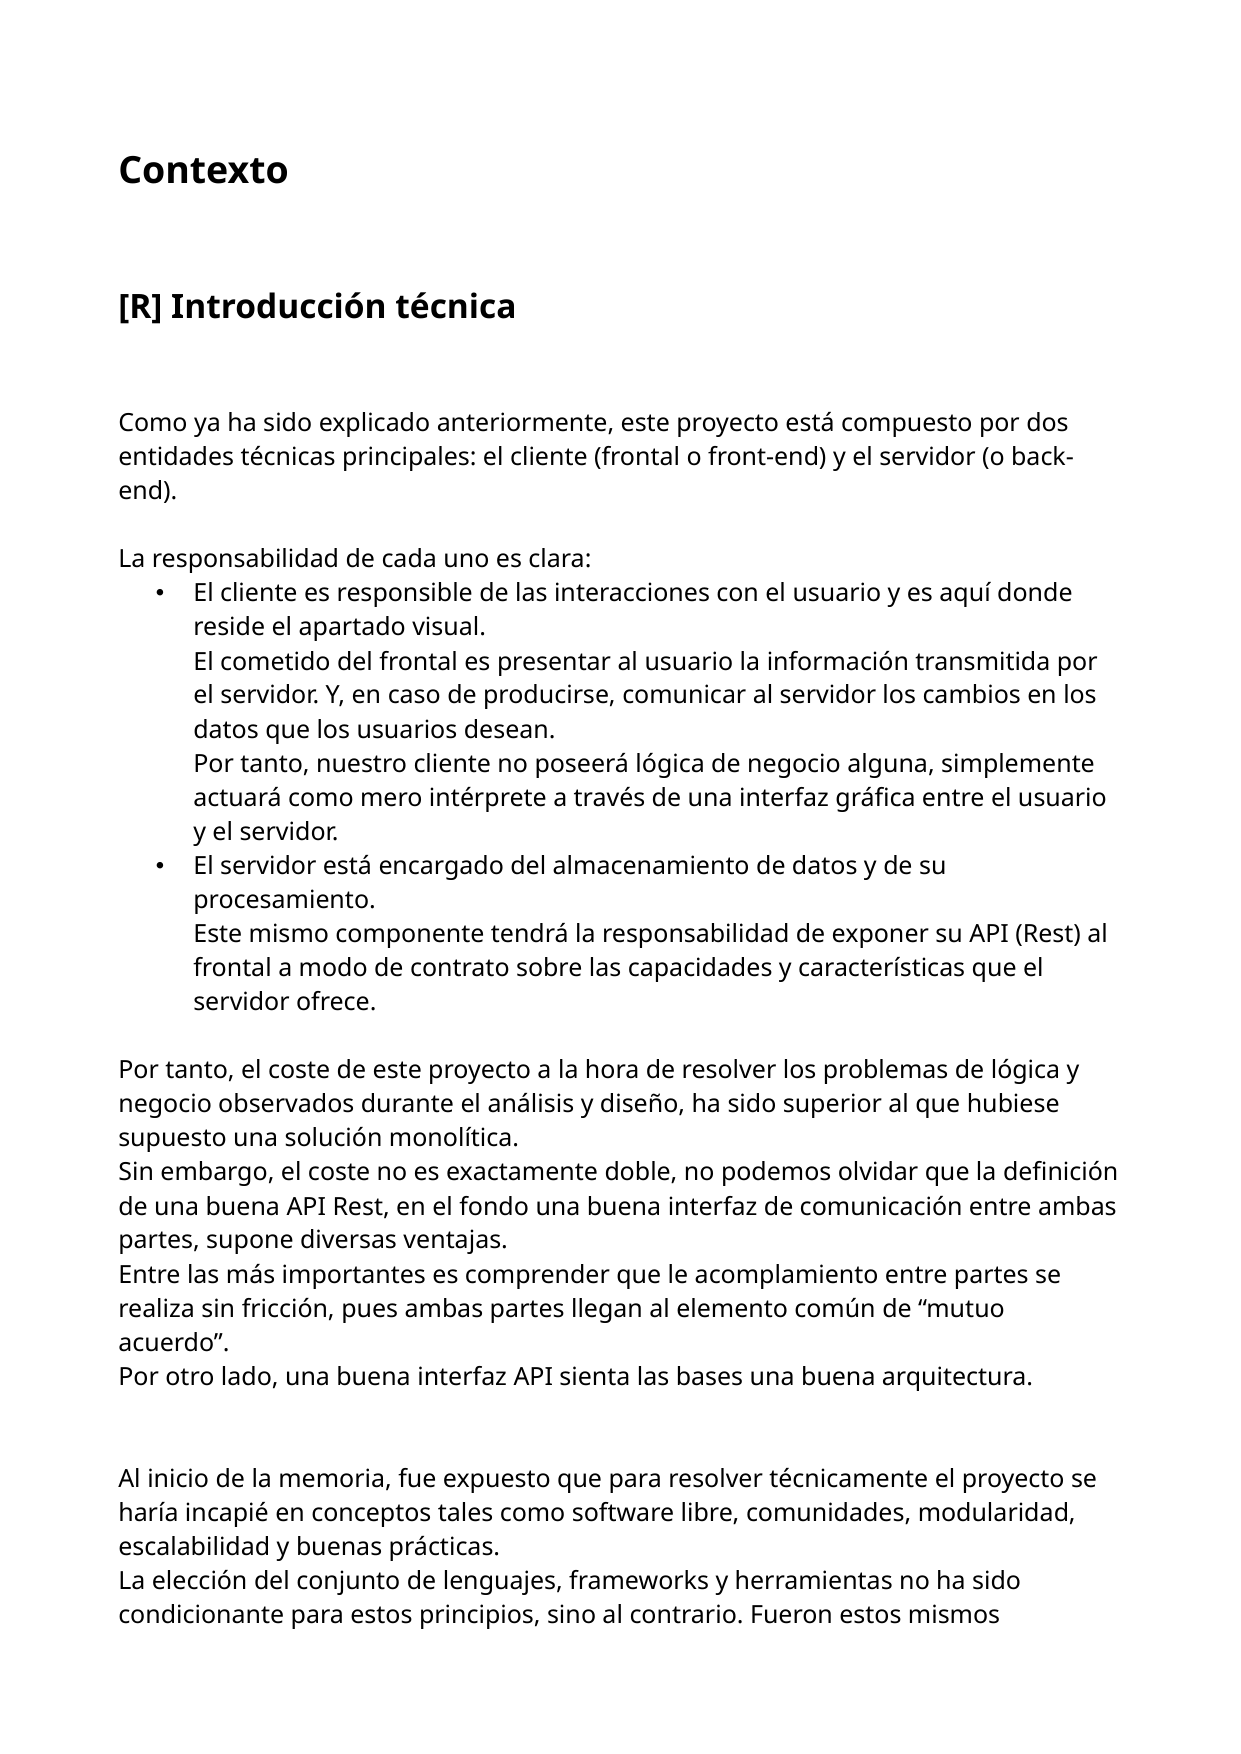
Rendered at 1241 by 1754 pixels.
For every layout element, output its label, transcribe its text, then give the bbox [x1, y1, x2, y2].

text Al inicio de la memoria, fue expuesto que para resolver técnicamente el proyecto se haría incapié en conceptos tales como software libre, comunidades, modularidad, escalabilidad y buenas prácticas. [118, 1461, 1122, 1563]
text Por tanto, el coste de este proyecto a la hora de resolver los problemas de lógica y negocio observados durante el análisis y diseño, ha sido superior al que hubiese supuesto una solución monolítica. Sin embargo, el coste no es exactamente doble, no podemos olvidar que la definición de una buena API Rest, en el fondo una buena interfaz de comunicación entre ambas partes, supone diversas ventajas. Entre las más importantes es comprender que le acomplamiento entre partes se realiza sin fricción, pues ambas partes llegan al elemento común de “mutuo acuerdo”. Por otro lado, una buena interfaz API sienta las bases una buena arquitectura. [118, 1052, 1122, 1392]
list El servidor está encargado del almacenamiento de datos y de su procesamiento. Este mismo componente tendrá la responsabilidad de exponer su API (Rest) al frontal a modo de contrato sobre las capacidades y características que el servidor ofrece. [156, 847, 1122, 1018]
text Como ya ha sido explicado anteriormente, este proyecto está compuesto por dos entidades técnicas principales: el cliente (frontal o front-end) y el servidor (o back-end). [118, 405, 1122, 507]
subtitle Contexto [118, 143, 1122, 194]
subtitle [R] Introducción técnica [118, 283, 1122, 329]
list El cliente es responsible de las interacciones con el usuario y es aquí donde reside el apartado visual. El cometido del frontal es presentar al usuario la información transmitida por el servidor. Y, en caso de producirse, comunicar al servidor los cambios en los datos que los usuarios desean. Por tanto, nuestro cliente no poseerá lógica de negocio alguna, simplemente actuará como mero intérprete a través de una interfaz gráfica entre el usuario y el servidor. [156, 575, 1122, 847]
text La responsabilidad de cada uno es clara: [118, 507, 1122, 575]
text La elección del conjunto de lenguajes, frameworks y herramientas no ha sido condicionante para estos principios, sino al contrario. Fueron estos mismos [118, 1563, 1122, 1631]
